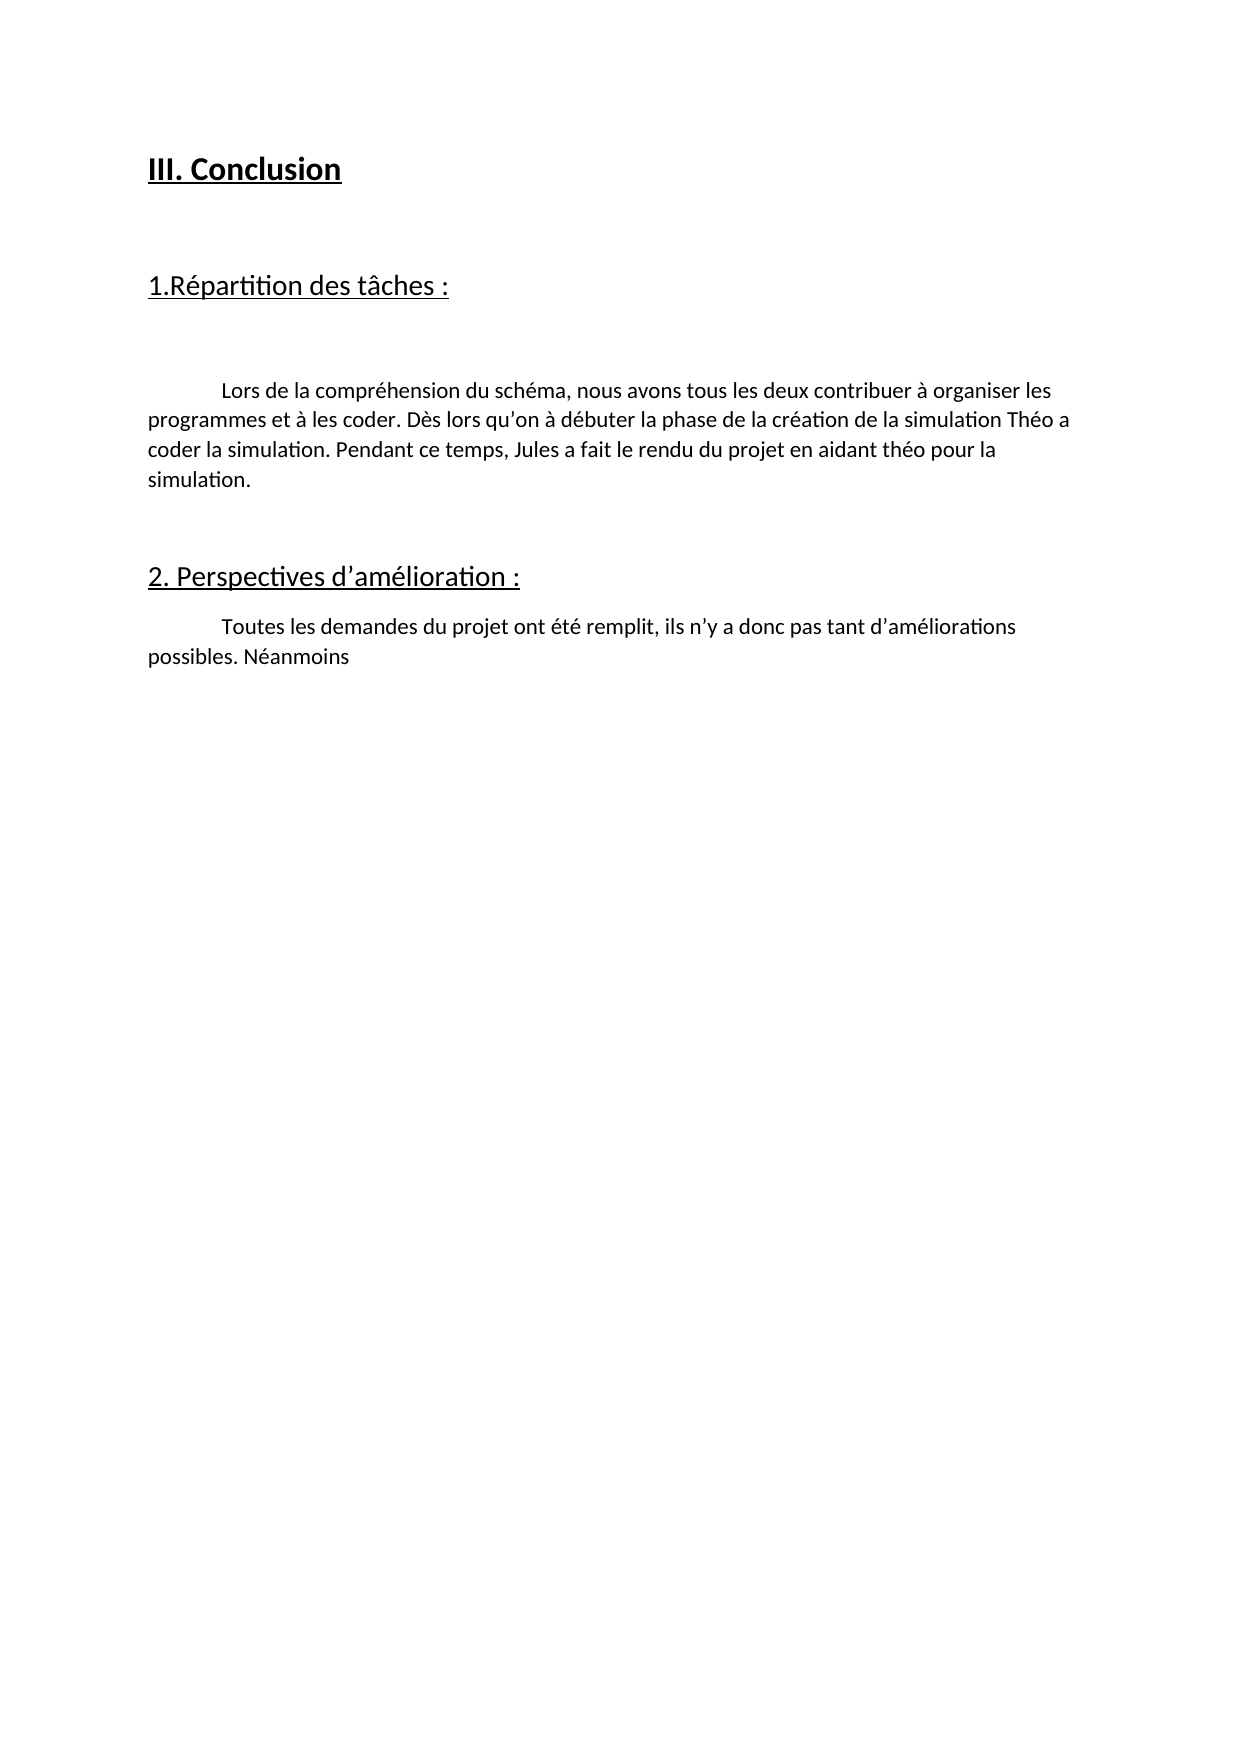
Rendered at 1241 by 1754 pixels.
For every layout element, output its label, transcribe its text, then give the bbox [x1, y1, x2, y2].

text 1.Répartition des tâches : [148, 267, 1093, 303]
text III. Conclusion [148, 148, 1093, 188]
text Lors de la compréhension du schéma, nous avons tous les deux contribuer à organiser les programmes et à les coder. Dès lors qu’on à débuter la phase de la création de la simulation Théo a coder la simulation. Pendant ce temps, Jules a fait le rendu du projet en aidant théo pour la simulation. [148, 376, 1093, 493]
text Toutes les demandes du projet ont été remplit, ils n’y a donc pas tant d’améliorations possibles. Néanmoins [148, 612, 1093, 670]
text 2. Perspectives d’amélioration : [148, 558, 1093, 593]
